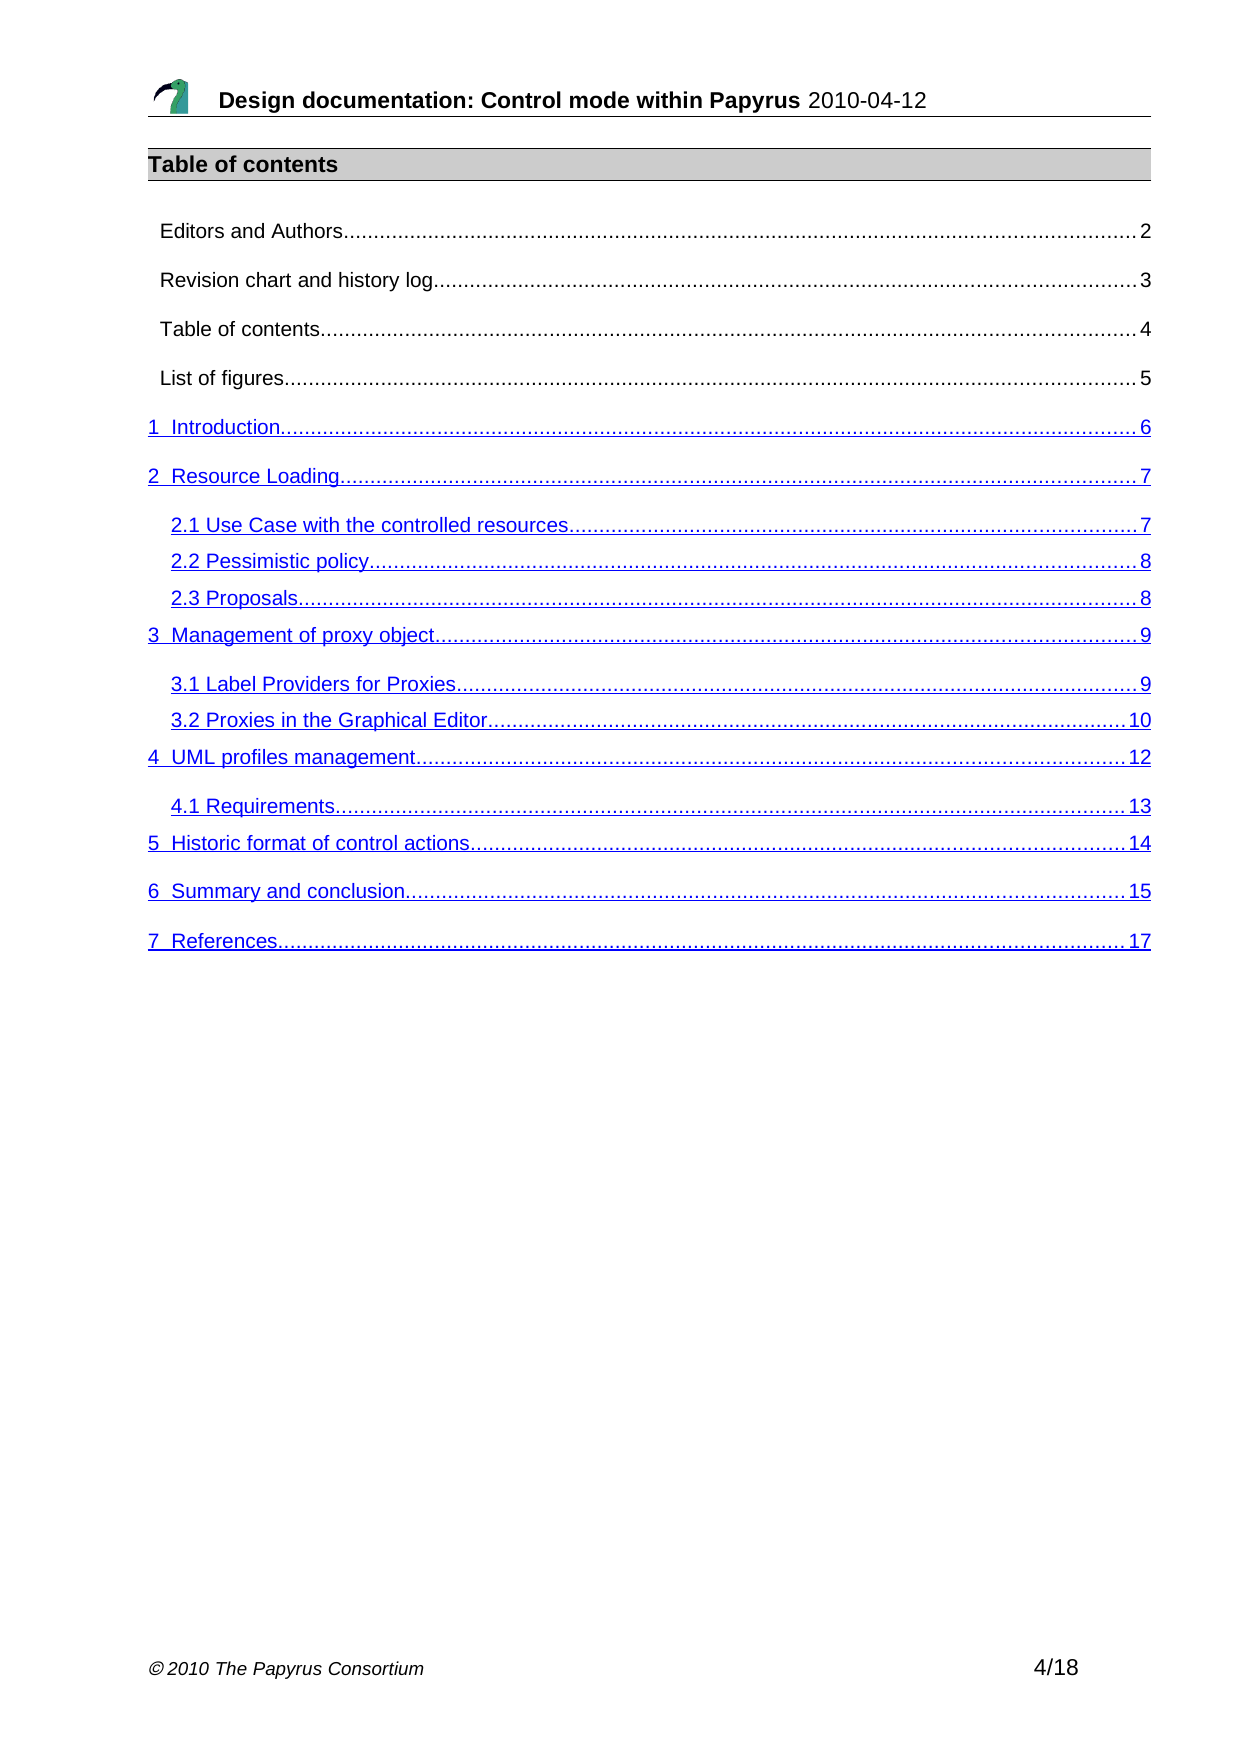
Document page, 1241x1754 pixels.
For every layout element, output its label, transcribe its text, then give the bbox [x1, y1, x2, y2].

text 4 UML profiles management 12 [148, 745, 1151, 766]
text Editors and Authors 2 [148, 218, 1151, 243]
text 2.1 Use Case with the controlled resources 7 [171, 513, 1151, 534]
text 7 References 17 [148, 928, 1151, 949]
picture [153, 79, 189, 114]
text 2 Resource Loading 7 [148, 464, 1151, 485]
text List of figures 5 [148, 366, 1151, 390]
text 5 Historic format of control actions 14 [148, 830, 1151, 851]
text Revision chart and history log 3 [148, 268, 1151, 292]
subtitle Table of contents [148, 149, 1151, 180]
text 6 Summary and conclusion 15 [148, 879, 1151, 900]
text 1 Introduction 6 [148, 415, 1151, 436]
text 3.2 Proxies in the Graphical Editor 10 [171, 708, 1151, 729]
text 3.1 Label Providers for Proxies 9 [171, 672, 1151, 693]
text 3 Management of proxy object 9 [148, 623, 1151, 643]
text 4.1 Requirements 13 [171, 794, 1151, 815]
text 2.2 Pessimistic policy 8 [171, 549, 1151, 570]
text Table of contents 4 [148, 317, 1151, 341]
text 2.3 Proposals 8 [171, 586, 1151, 607]
